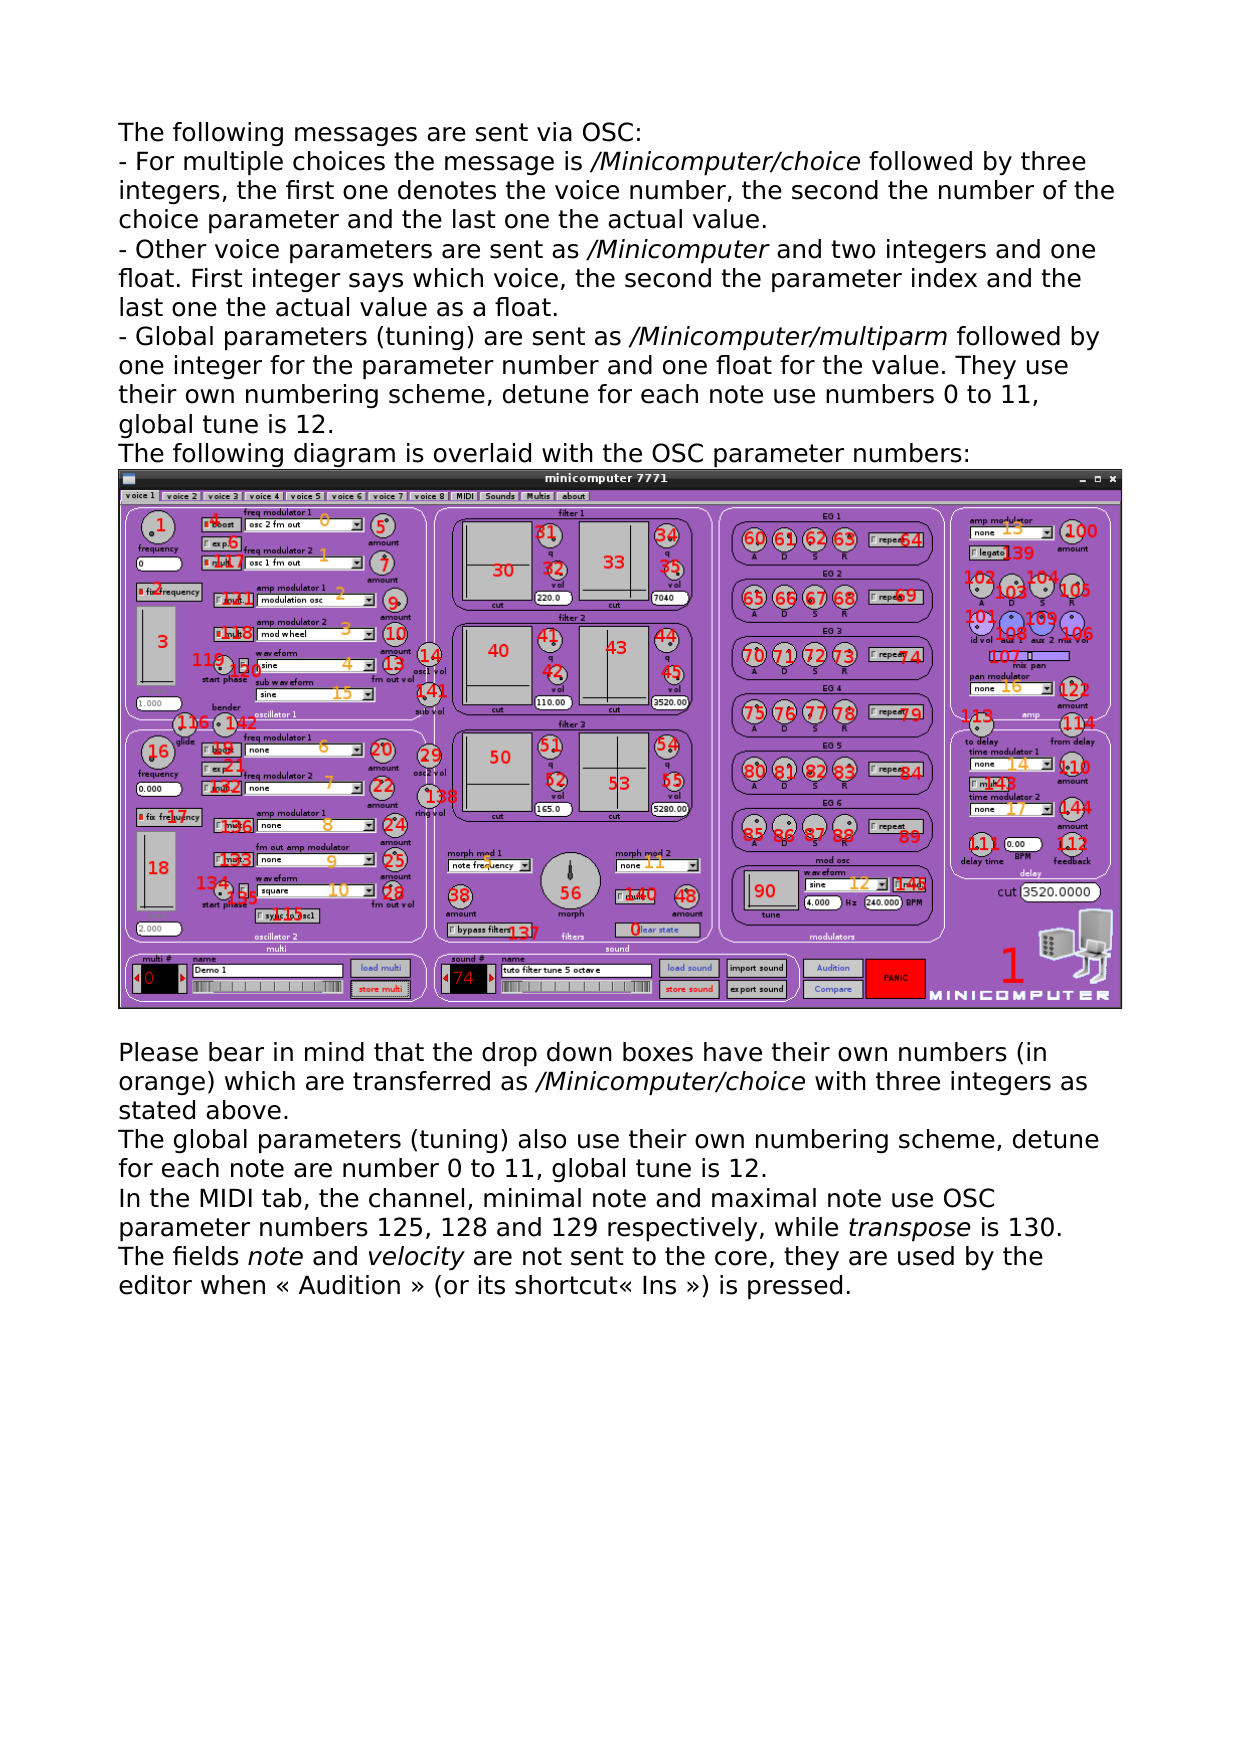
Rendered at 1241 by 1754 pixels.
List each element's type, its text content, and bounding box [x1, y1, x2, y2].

text - Other voice parameters are sent as /Minicomputer and two integers and one float. First integer says which voice, the second the parameter index and the last one the actual value as a float. [118, 235, 1122, 322]
text - For multiple choices the message is /Minicomputer/choice followed by three integers, the first one denotes the voice number, the second the number of the choice parameter and the last one the actual value. [118, 147, 1122, 235]
text The fields note and velocity are not sent to the core, they are used by the editor when « Audition » (or its shortcut« Ins ») is pressed. [118, 1242, 1122, 1300]
text - Global parameters (tuning) are sent as /Minicomputer/multiparm followed by one integer for the parameter number and one float for the value. They use their own numbering scheme, detune for each note use numbers 0 to 11, global tune is 12. [118, 322, 1122, 439]
text Please bear in mind that the drop down boxes have their own numbers (in orange) which are transferred as /Minicomputer/choice with three integers as stated above. [118, 1038, 1122, 1125]
text In the MIDI tab, the channel, minimal note and maximal note use OSC parameter numbers 125, 128 and 129 respectively, while transpose is 130. [118, 1184, 1122, 1242]
text The global parameters (tuning) also use their own numbering scheme, detune for each note are number 0 to 11, global tune is 12. [118, 1125, 1122, 1184]
picture [118, 468, 1123, 1009]
text The following messages are sent via OSC: [118, 118, 1122, 147]
text The following diagram is overlaid with the OSC parameter numbers: [118, 439, 1122, 468]
